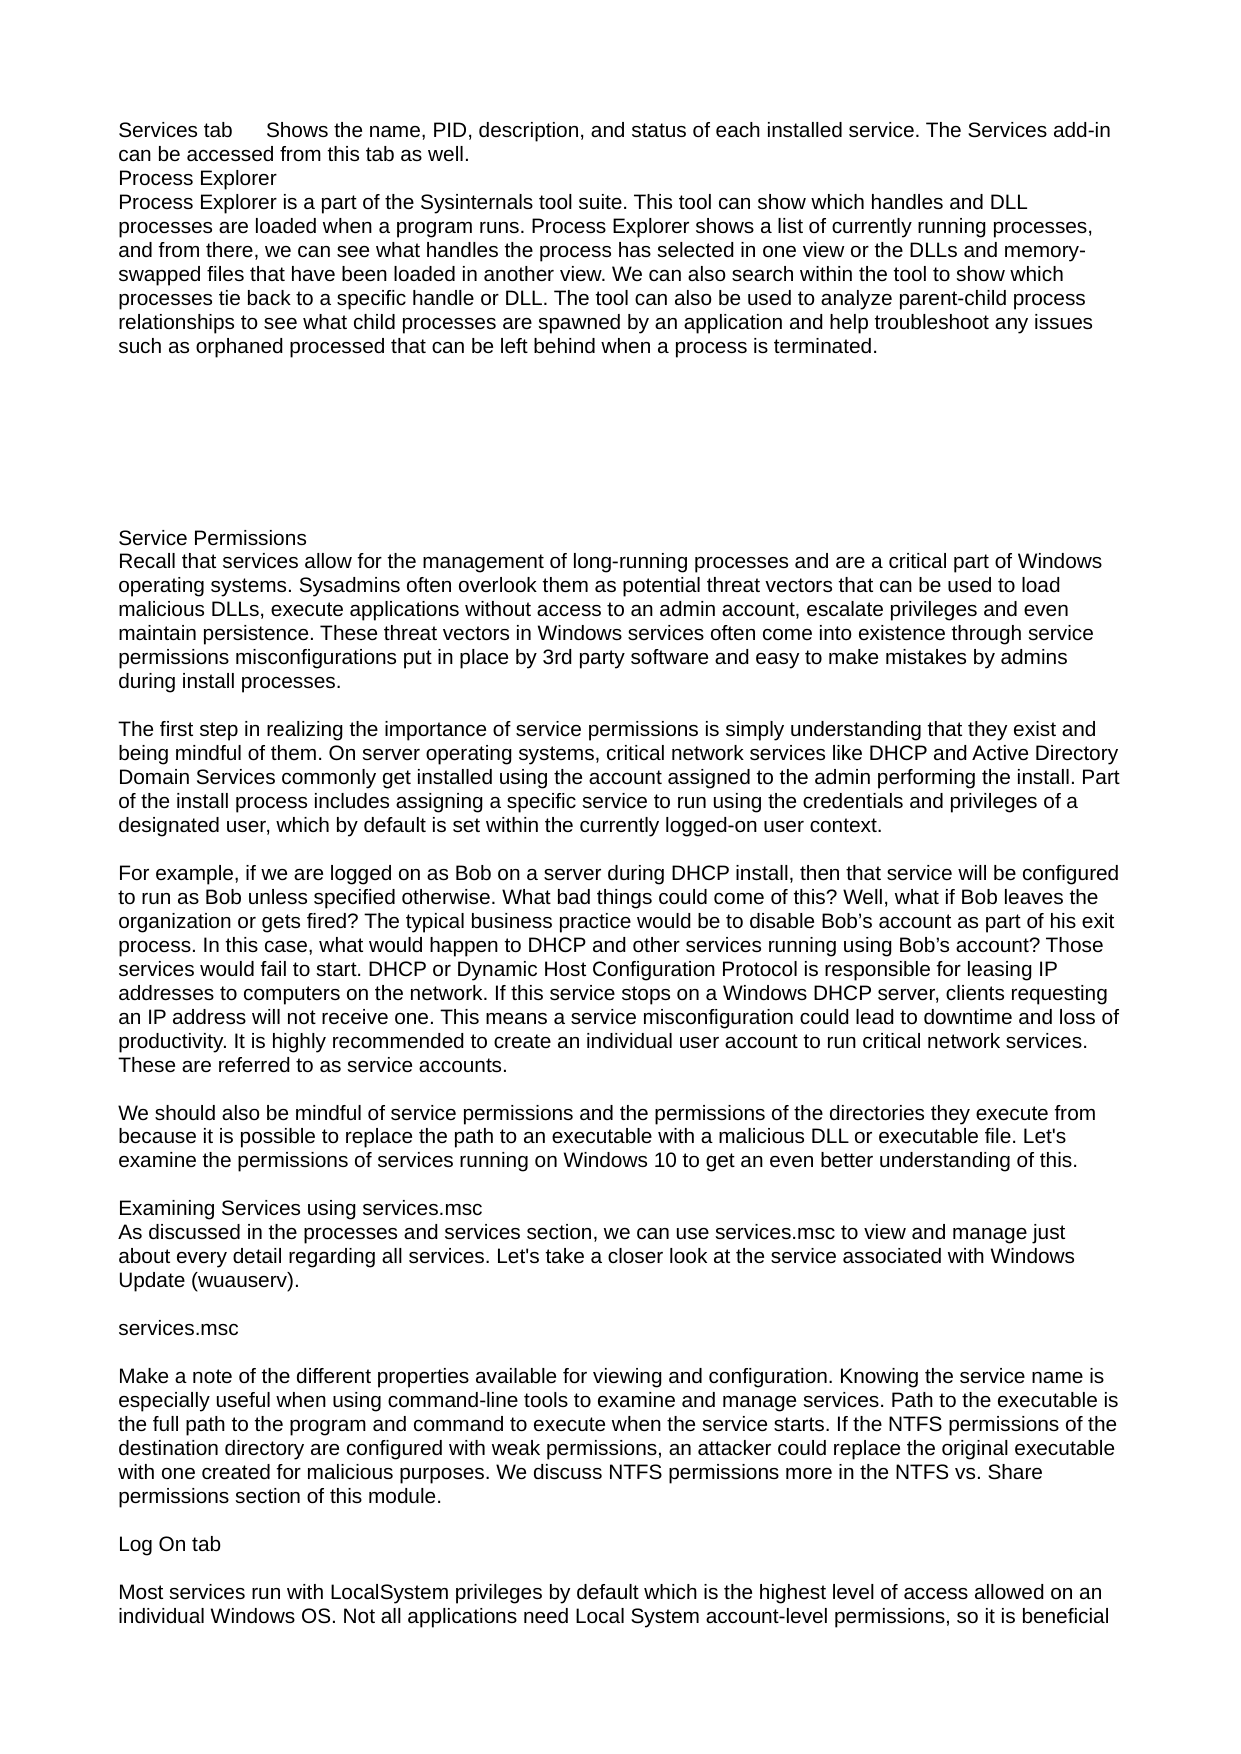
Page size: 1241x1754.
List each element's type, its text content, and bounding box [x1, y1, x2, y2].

text We should also be mindful of service permissions and the permissions of the directories they execute from because it is possible to replace the path to an executable with a malicious DLL or executable file. Let's examine the permissions of services running on Windows 10 to get an even better understanding of this. [118, 1100, 1122, 1172]
text Service Permissions [118, 525, 1122, 549]
text For example, if we are logged on as Bob on a server during DHCP install, then that service will be configured to run as Bob unless specified otherwise. What bad things could come of this? Well, what if Bob leaves the organization or gets fired? The typical business practice would be to disable Bob’s account as part of his exit process. In this case, what would happen to DHCP and other services running using Bob’s account? Those services would fail to start. DHCP or Dynamic Host Configuration Protocol is responsible for leasing IP addresses to computers on the network. If this service stops on a Windows DHCP server, clients requesting an IP address will not receive one. This means a service misconfiguration could lead to downtime and loss of productivity. It is highly recommended to create an individual user account to run critical network services. These are referred to as service accounts. [118, 861, 1122, 1076]
text Make a note of the different properties available for viewing and configuration. Knowing the service name is especially useful when using command-line tools to examine and manage services. Path to the executable is the full path to the program and command to execute when the service starts. If the NTFS permissions of the destination directory are configured with weak permissions, an attacker could replace the original executable with one created for malicious purposes. We discuss NTFS permissions more in the NTFS vs. Share permissions section of this module. [118, 1364, 1122, 1508]
text services.msc [118, 1316, 1122, 1340]
text Log On tab [118, 1532, 1122, 1556]
text Examining Services using services.msc [118, 1196, 1122, 1220]
text Most services run with LocalSystem privileges by default which is the highest level of access allowed on an individual Windows OS. Not all applications need Local System account-level permissions, so it is beneficial [118, 1579, 1122, 1627]
text As discussed in the processes and services section, we can use services.msc to view and manage just about every detail regarding all services. Let's take a closer look at the service associated with Windows Update (wuauserv). [118, 1220, 1122, 1292]
text The first step in realizing the importance of service permissions is simply understanding that they exist and being mindful of them. On server operating systems, critical network services like DHCP and Active Directory Domain Services commonly get installed using the account assigned to the admin performing the install. Part of the install process includes assigning a specific service to run using the credentials and privileges of a designated user, which by default is set within the currently logged-on user context. [118, 717, 1122, 837]
text Process Explorer is a part of the Sysinternals tool suite. This tool can show which handles and DLL processes are loaded when a program runs. Process Explorer shows a list of currently running processes, and from there, we can see what handles the process has selected in one view or the DLLs and memory-swapped files that have been loaded in another view. We can also search within the tool to show which processes tie back to a specific handle or DLL. The tool can also be used to analyze parent-child process relationships to see what child processes are spawned by an application and help troubleshoot any issues such as orphaned processed that can be left behind when a process is terminated. [118, 190, 1122, 358]
text Services tab Shows the name, PID, description, and status of each installed service. The Services add-in can be accessed from this tab as well. [118, 118, 1122, 166]
text Process Explorer [118, 166, 1122, 190]
text Recall that services allow for the management of long-running processes and are a critical part of Windows operating systems. Sysadmins often overlook them as potential threat vectors that can be used to load malicious DLLs, execute applications without access to an admin account, escalate privileges and even maintain persistence. These threat vectors in Windows services often come into existence through service permissions misconfigurations put in place by 3rd party software and easy to make mistakes by admins during install processes. [118, 549, 1122, 693]
